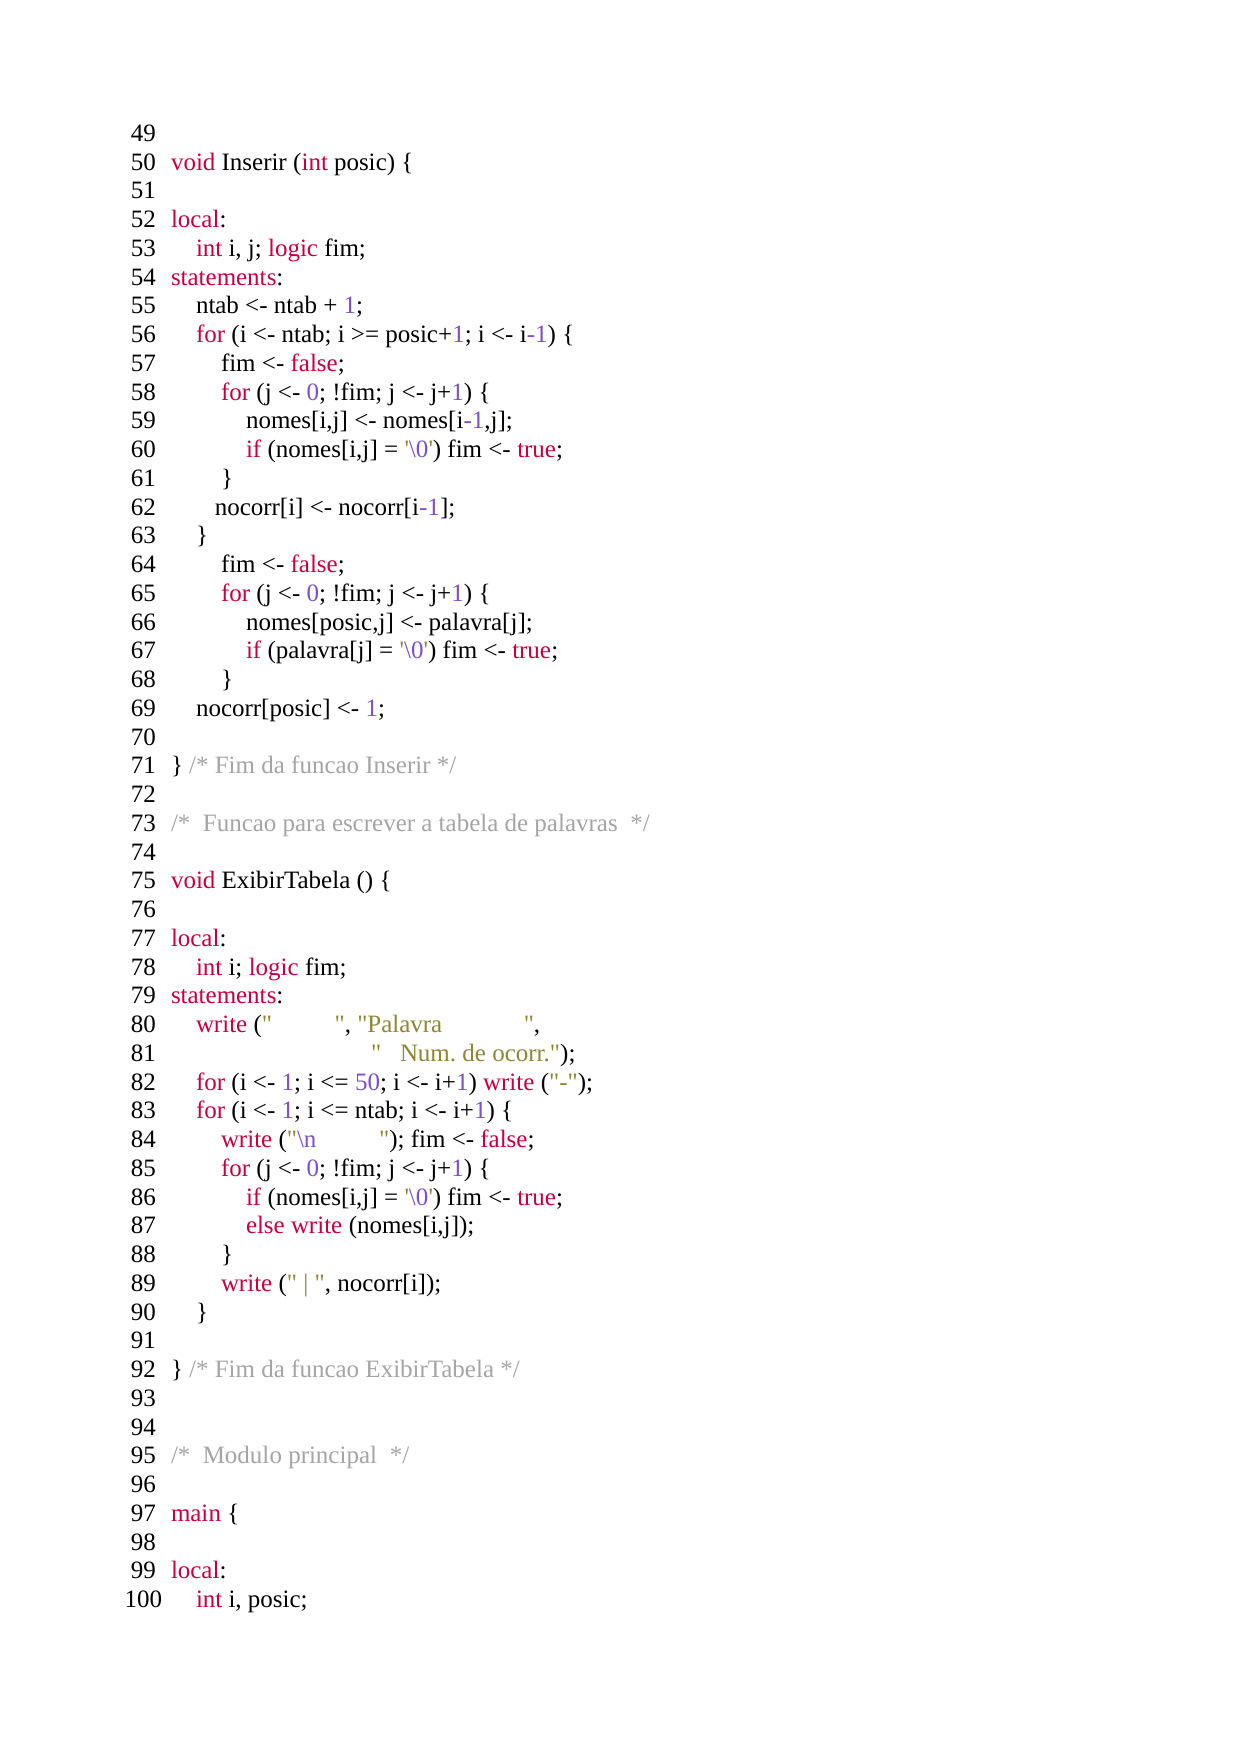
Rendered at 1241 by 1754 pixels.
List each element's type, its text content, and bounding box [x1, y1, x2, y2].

table_cell for (i <- 1; i <= ntab; i <- i+1) { [171, 1096, 1122, 1124]
table_cell 69 [118, 693, 171, 722]
table_cell [171, 894, 1122, 923]
table_cell for (j <- 0; !fim; j <- j+1) { [171, 578, 1122, 607]
table_cell write (" | ", nocorr[i]); [171, 1268, 1122, 1297]
table_cell ntab <- ntab + 1; [171, 291, 1122, 319]
table_cell if (nomes[i,j] = '\0') fim <- true; [171, 1182, 1122, 1211]
table_cell 75 [118, 866, 171, 894]
table_cell 53 [118, 233, 171, 262]
table_cell 93 [118, 1383, 171, 1412]
table_cell 63 [118, 521, 171, 549]
table_cell 57 [118, 348, 171, 377]
table_cell 61 [118, 463, 171, 492]
table_cell int i; logic fim; [171, 952, 1122, 981]
table_cell 80 [118, 1009, 171, 1038]
table_cell 99 [118, 1556, 171, 1584]
table_cell 52 [118, 204, 171, 233]
table_cell } /* Fim da funcao Inserir */ [171, 751, 1122, 779]
table_cell 49 [118, 118, 171, 147]
table_cell 59 [118, 406, 171, 434]
table_cell for (j <- 0; !fim; j <- j+1) { [171, 1153, 1122, 1182]
table_cell nomes[posic,j] <- palavra[j]; [171, 607, 1122, 636]
table_cell 92 [118, 1354, 171, 1383]
table_cell 78 [118, 952, 171, 981]
table_cell 67 [118, 636, 171, 664]
table_cell nocorr[posic] <- 1; [171, 693, 1122, 722]
table_cell " Num. de ocorr."); [171, 1038, 1122, 1067]
table_cell 74 [118, 837, 171, 866]
table_cell 66 [118, 607, 171, 636]
table_cell else write (nomes[i,j]); [171, 1211, 1122, 1239]
table_cell for (i <- ntab; i >= posic+1; i <- i-1) { [171, 319, 1122, 348]
table_cell 72 [118, 779, 171, 808]
table_cell 95 [118, 1441, 171, 1469]
table_cell fim <- false; [171, 549, 1122, 578]
table_cell if (palavra[j] = '\0') fim <- true; [171, 636, 1122, 664]
table_cell int i, posic; [171, 1584, 1122, 1613]
table_cell /* Modulo principal */ [171, 1441, 1122, 1469]
table_cell 71 [118, 751, 171, 779]
table_cell 54 [118, 262, 171, 291]
table_cell 68 [118, 664, 171, 693]
table_cell /* Funcao para escrever a tabela de palavras */ [171, 808, 1122, 837]
table_cell 91 [118, 1326, 171, 1354]
table_cell [171, 1383, 1122, 1412]
table_cell 88 [118, 1239, 171, 1268]
table_cell } [171, 463, 1122, 492]
table_cell 90 [118, 1297, 171, 1326]
table_cell [171, 118, 1122, 147]
table_cell 62 [118, 492, 171, 521]
table_cell } [171, 1239, 1122, 1268]
table_cell nomes[i,j] <- nomes[i-1,j]; [171, 406, 1122, 434]
table_cell local: [171, 204, 1122, 233]
table_cell [171, 837, 1122, 866]
table_cell 60 [118, 434, 171, 463]
table_cell 97 [118, 1498, 171, 1527]
table_cell 70 [118, 722, 171, 751]
table_cell 64 [118, 549, 171, 578]
table_cell [171, 1412, 1122, 1441]
table_cell 86 [118, 1182, 171, 1211]
table_cell 50 [118, 147, 171, 176]
table_cell statements: [171, 981, 1122, 1009]
table_cell 83 [118, 1096, 171, 1124]
table_cell local: [171, 923, 1122, 952]
table_cell 58 [118, 377, 171, 406]
table_cell 81 [118, 1038, 171, 1067]
table_cell statements: [171, 262, 1122, 291]
table_cell [171, 176, 1122, 204]
table_cell 73 [118, 808, 171, 837]
table_cell write ("\n "); fim <- false; [171, 1124, 1122, 1153]
table_cell nocorr[i] <- nocorr[i-1]; [171, 492, 1122, 521]
table_cell local: [171, 1556, 1122, 1584]
table_cell 84 [118, 1124, 171, 1153]
table_cell } [171, 521, 1122, 549]
table_cell 77 [118, 923, 171, 952]
table_cell 98 [118, 1527, 171, 1556]
table_cell [171, 1527, 1122, 1556]
table_cell fim <- false; [171, 348, 1122, 377]
table_cell for (i <- 1; i <= 50; i <- i+1) write ("-"); [171, 1067, 1122, 1096]
table_cell } [171, 664, 1122, 693]
table_cell 89 [118, 1268, 171, 1297]
table_cell main { [171, 1498, 1122, 1527]
table_cell 51 [118, 176, 171, 204]
table_cell write (" ", "Palavra ", [171, 1009, 1122, 1038]
table_cell 65 [118, 578, 171, 607]
table_cell 76 [118, 894, 171, 923]
table_cell 85 [118, 1153, 171, 1182]
table_cell for (j <- 0; !fim; j <- j+1) { [171, 377, 1122, 406]
table_cell 79 [118, 981, 171, 1009]
table_cell } [171, 1297, 1122, 1326]
table_cell 82 [118, 1067, 171, 1096]
table_cell 94 [118, 1412, 171, 1441]
table_cell 96 [118, 1469, 171, 1498]
table_cell if (nomes[i,j] = '\0') fim <- true; [171, 434, 1122, 463]
table_cell 100 [118, 1584, 171, 1613]
table_cell 87 [118, 1211, 171, 1239]
table_cell void Inserir (int posic) { [171, 147, 1122, 176]
table_cell [171, 722, 1122, 751]
table_cell 55 [118, 291, 171, 319]
table_cell [171, 1469, 1122, 1498]
table_cell 56 [118, 319, 171, 348]
table_cell void ExibirTabela () { [171, 866, 1122, 894]
table_cell [171, 1326, 1122, 1354]
table_cell [171, 779, 1122, 808]
table_cell } /* Fim da funcao ExibirTabela */ [171, 1354, 1122, 1383]
table_cell int i, j; logic fim; [171, 233, 1122, 262]
